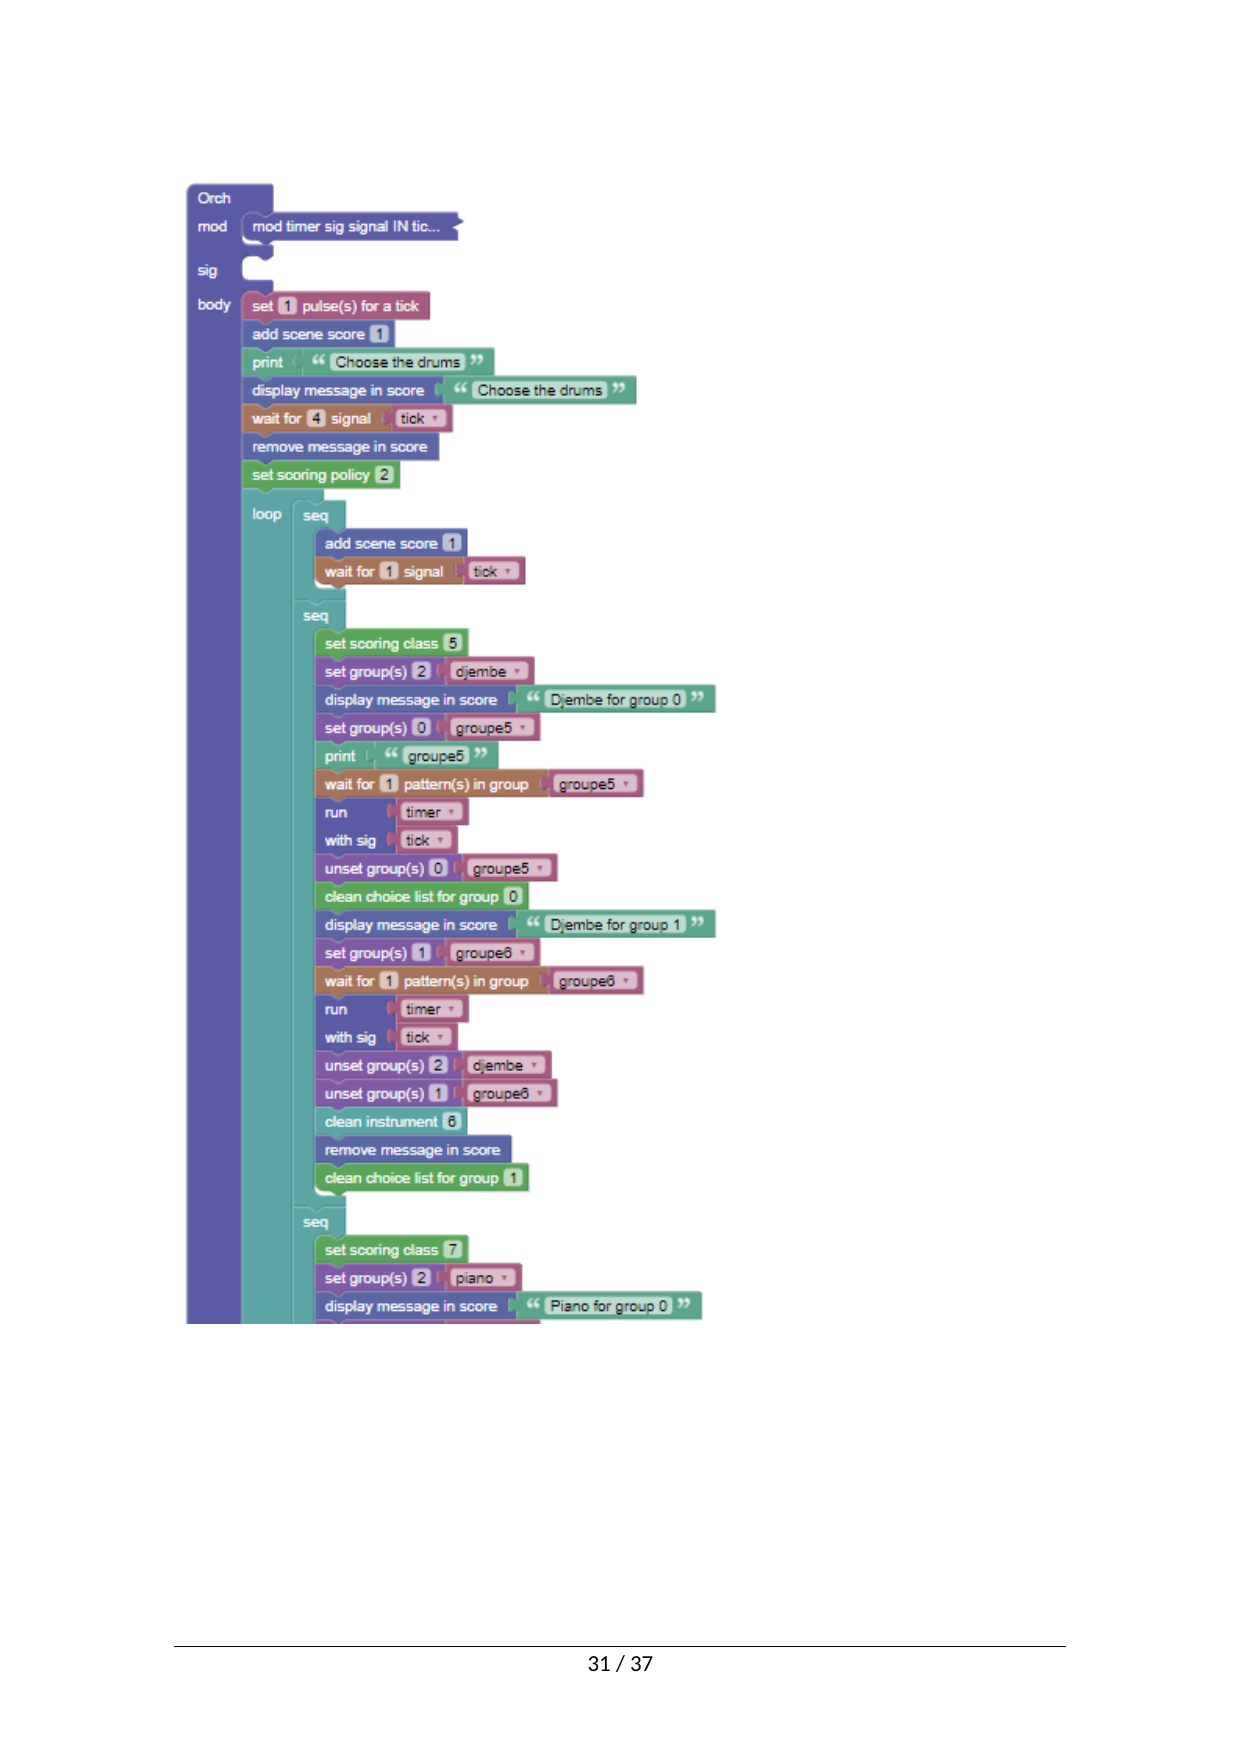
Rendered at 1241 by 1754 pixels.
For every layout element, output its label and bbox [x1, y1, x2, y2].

picture [177, 177, 865, 1324]
